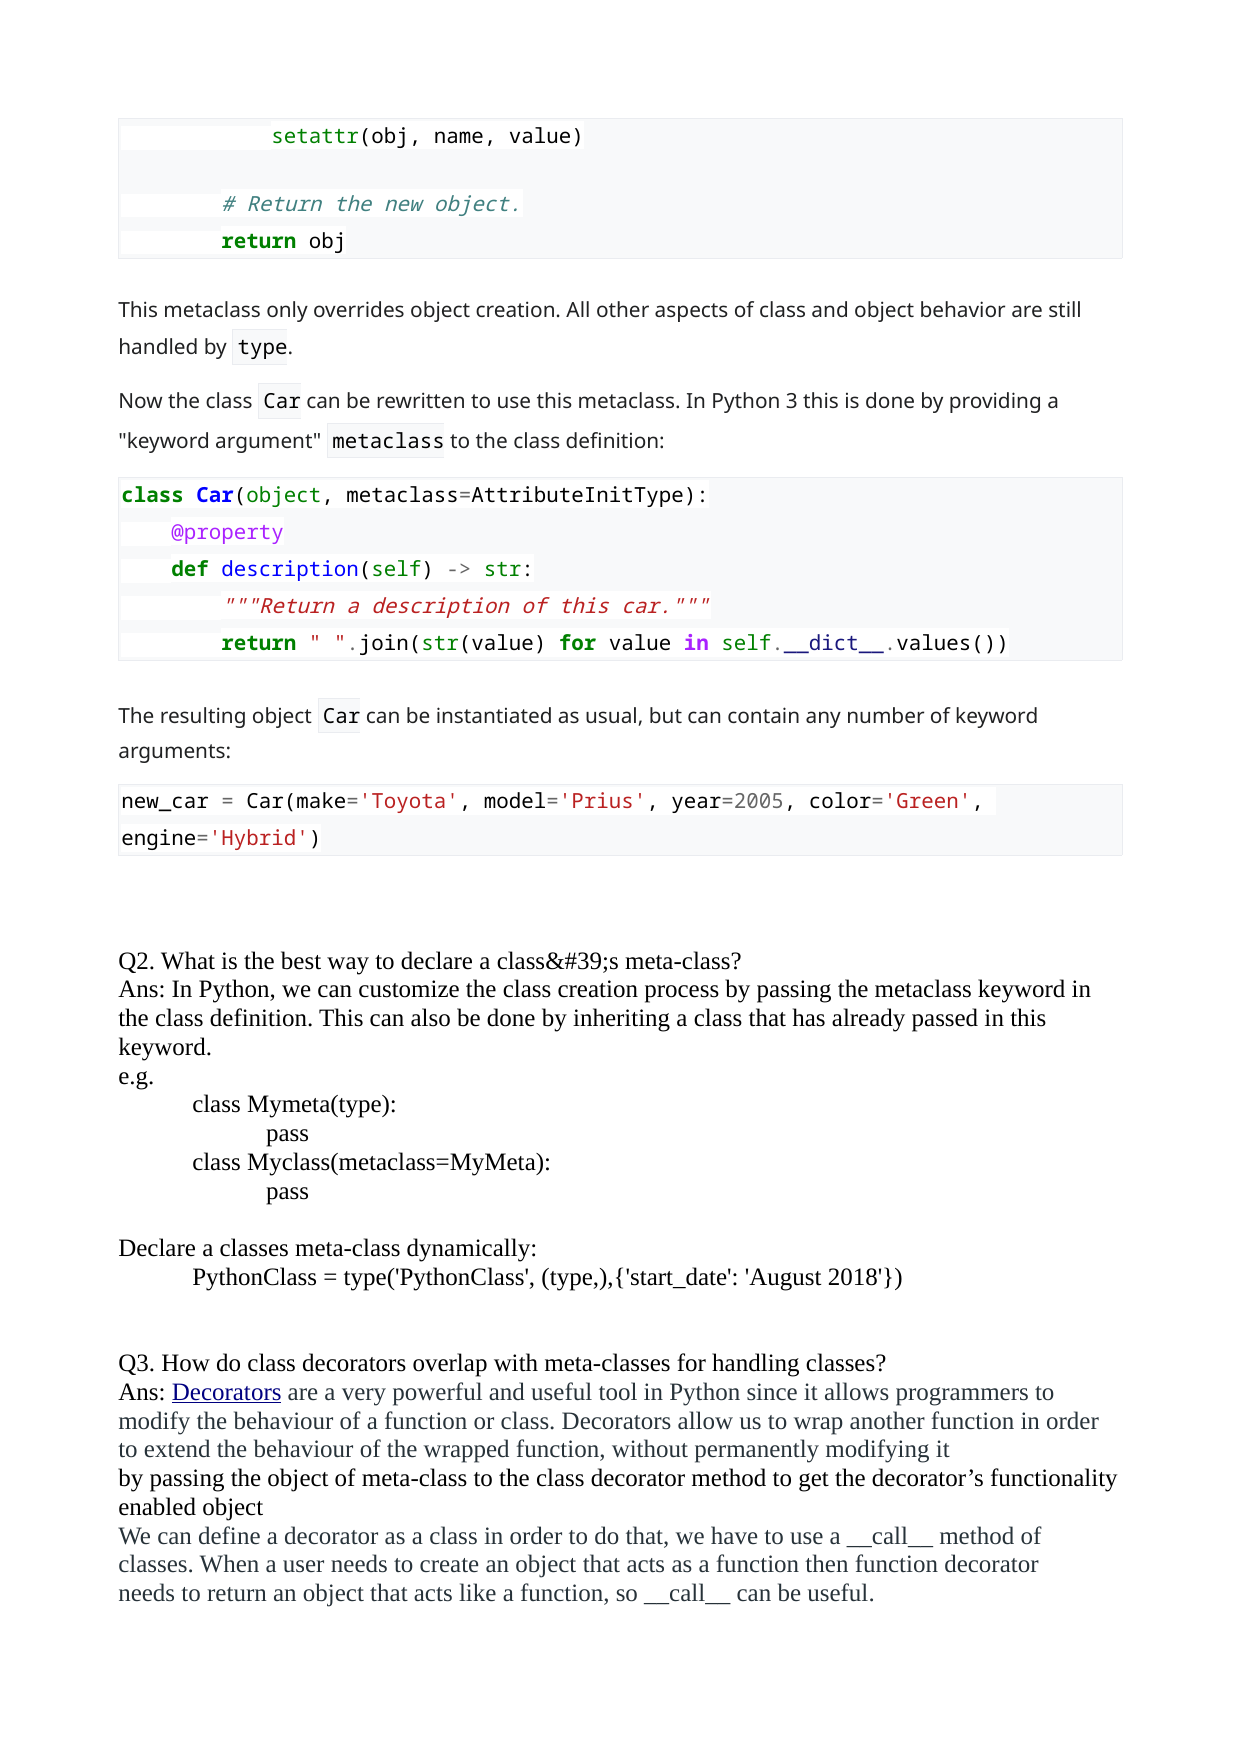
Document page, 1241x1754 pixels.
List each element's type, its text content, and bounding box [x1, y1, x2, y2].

text Ans: In Python, we can customize the class creation process by passing the metaclass keyword in the class definition. This can also be done by inheriting a class that has already passed in this keyword. [118, 974, 1122, 1061]
text return obj [119, 223, 1122, 258]
text We can define a decorator as a class in order to do that, we have to use a __call__ method of classes. When a user needs to create an object that acts as a function then function decorator [118, 1521, 1122, 1578]
text Now the class Car can be rewritten to use this metaclass. In Python 3 this is done by providing a "keyword argument" metaclass to the class definition: [118, 383, 1122, 457]
text by passing the object of meta-class to the class decorator method to get the decorator’s functionality enabled object [118, 1463, 1122, 1521]
text The resulting object Car can be instantiated as usual, but can contain any number of keyword arguments: [118, 698, 1122, 765]
text Declare a classes meta-class dynamically: [118, 1233, 1122, 1262]
text # Return the new object. [119, 186, 1122, 217]
text Q2. What is the best way to declare a class&#39;s meta-class? [118, 946, 1122, 974]
text pass [118, 1176, 1122, 1204]
text setattr(obj, name, value) [119, 119, 1122, 150]
text new_car = Car(make='Toyota', model='Prius', year=2005, color='Green', engine='Hybrid') [119, 785, 1122, 855]
text Q3. How do class decorators overlap with meta-classes for handling classes? [118, 1348, 1122, 1377]
text return " ".join(str(value) for value in self.__dict__.values()) [119, 625, 1122, 660]
text Ans: Decorators are a very powerful and useful tool in Python since it allows programmers to modify the behaviour of a function or class. Decorators allow us to wrap another function in order to extend the behaviour of the wrapped function, without permanently modifying it [118, 1377, 1122, 1463]
text class Car(object, metaclass=AttributeInitType): [119, 478, 1122, 508]
text pass [118, 1118, 1122, 1147]
text @property [119, 514, 1122, 546]
text class Myclass(metaclass=MyMeta): [118, 1147, 1122, 1176]
text needs to return an object that acts like a function, so __call__ can be useful. [118, 1578, 1122, 1607]
text """Return a description of this car.""" [119, 588, 1122, 620]
text class Mymeta(type): [118, 1089, 1122, 1118]
text PythonClass = type('PythonClass', (type,),{'start_date': 'August 2018'}) [118, 1262, 1122, 1291]
text def description(self) -> str: [119, 551, 1122, 583]
text e.g. [118, 1061, 1122, 1089]
text This metaclass only overrides object creation. All other aspects of class and object behavior are still handled by type. [118, 296, 1122, 364]
